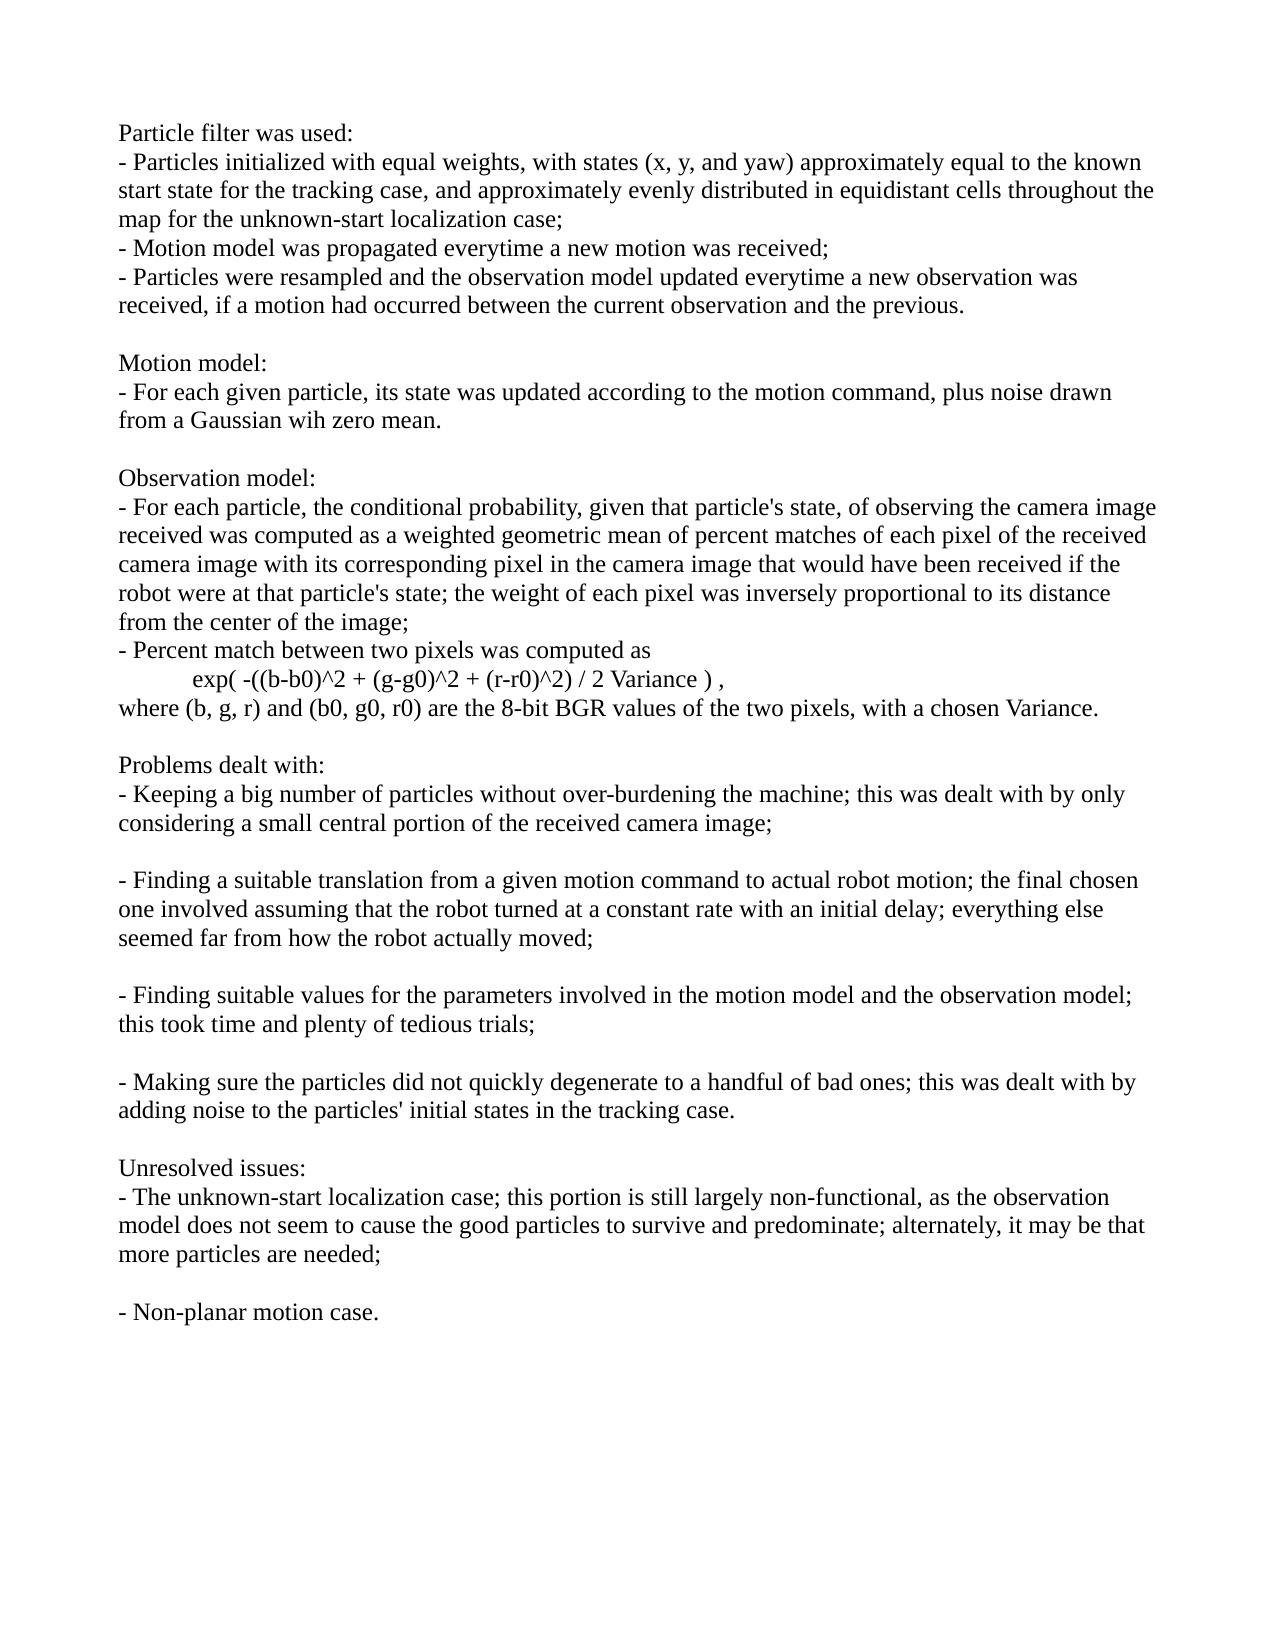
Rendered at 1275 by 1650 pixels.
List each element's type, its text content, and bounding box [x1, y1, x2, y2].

text - For each given particle, its state was updated according to the motion command, plus noise drawn from a Gaussian wih zero mean. [118, 377, 1157, 434]
text - Particles were resampled and the observation model updated everytime a new observation was received, if a motion had occurred between the current observation and the previous. [118, 262, 1157, 319]
text Problems dealt with: [118, 751, 1157, 779]
text Particle filter was used: [118, 118, 1157, 147]
text Motion model: [118, 348, 1157, 377]
text - Finding suitable values for the parameters involved in the motion model and the observation model; this took time and plenty of tedious trials; [118, 981, 1157, 1038]
text - Making sure the particles did not quickly degenerate to a handful of bad ones; this was dealt with by adding noise to the particles' initial states in the tracking case. [118, 1067, 1157, 1124]
text - Finding a suitable translation from a given motion command to actual robot motion; the final chosen one involved assuming that the robot turned at a constant rate with an initial delay; everything else seemed far from how the robot actually moved; [118, 866, 1157, 952]
text exp( -((b-b0)^2 + (g-g0)^2 + (r-r0)^2) / 2 Variance ) , [118, 664, 1157, 693]
text - Keeping a big number of particles without over-burdening the machine; this was dealt with by only considering a small central portion of the received camera image; [118, 779, 1157, 837]
text Observation model: [118, 463, 1157, 492]
text - Particles initialized with equal weights, with states (x, y, and yaw) approximately equal to the known start state for the tracking case, and approximately evenly distributed in equidistant cells throughout the map for the unknown-start localization case; [118, 147, 1157, 233]
text where (b, g, r) and (b0, g0, r0) are the 8-bit BGR values of the two pixels, with a chosen Variance. [118, 693, 1157, 722]
text - The unknown-start localization case; this portion is still largely non-functional, as the observation model does not seem to cause the good particles to survive and predominate; alternately, it may be that more particles are needed; [118, 1182, 1157, 1268]
text - Non-planar motion case. [118, 1297, 1157, 1326]
text - Percent match between two pixels was computed as [118, 636, 1157, 664]
text - For each particle, the conditional probability, given that particle's state, of observing the camera image received was computed as a weighted geometric mean of percent matches of each pixel of the received camera image with its corresponding pixel in the camera image that would have been received if the robot were at that particle's state; the weight of each pixel was inversely proportional to its distance from the center of the image; [118, 492, 1157, 636]
text - Motion model was propagated everytime a new motion was received; [118, 233, 1157, 262]
text Unresolved issues: [118, 1153, 1157, 1182]
